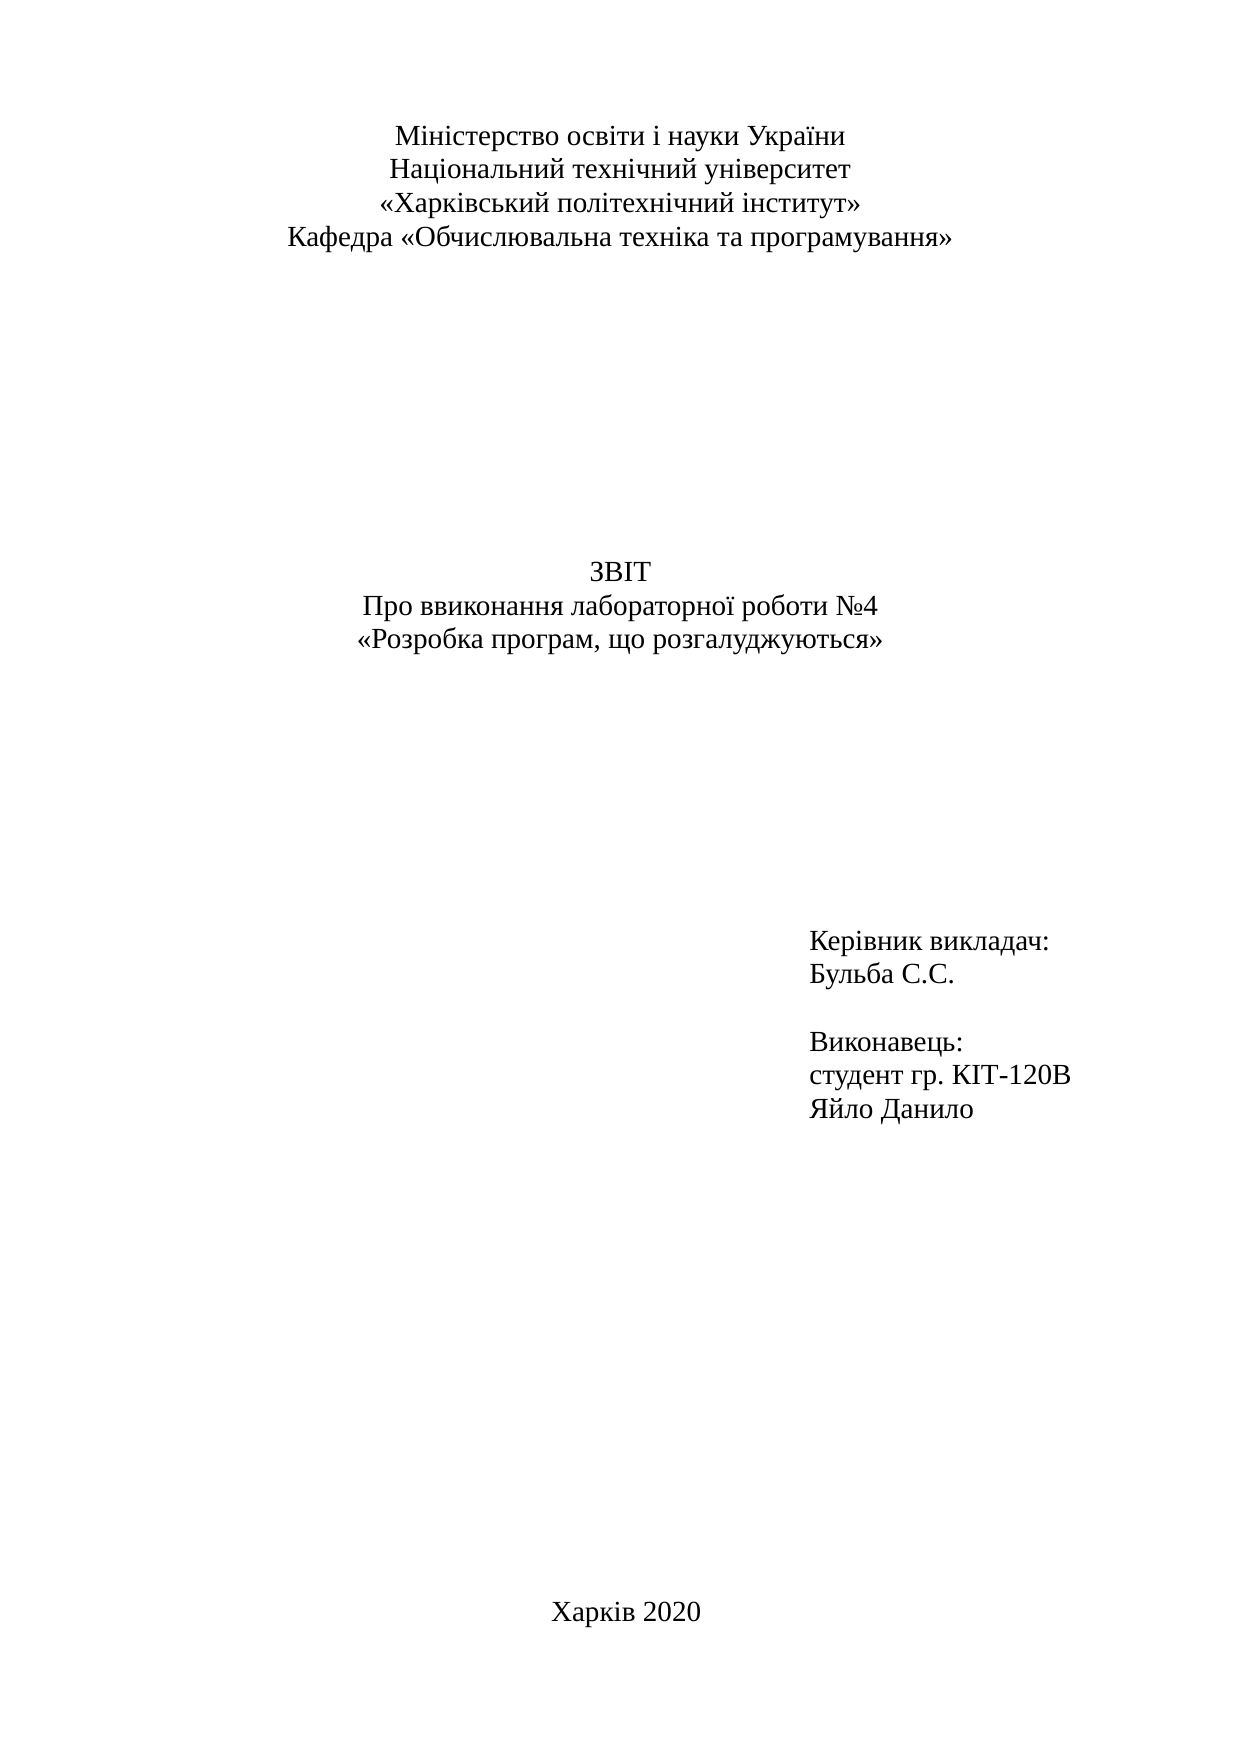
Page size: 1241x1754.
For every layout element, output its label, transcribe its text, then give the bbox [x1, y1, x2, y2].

text Виконавець: [809, 1024, 1122, 1057]
text Харків 2020 [130, 1594, 1122, 1627]
text Міністерство освіти і науки України [118, 118, 1122, 152]
text студент гр. КІТ-120В [809, 1057, 1122, 1091]
text ЗВІТ [118, 554, 1122, 588]
text Національний технічний університет [118, 152, 1122, 185]
text Кафедра «Обчислювальна техніка та програмування» [118, 219, 1122, 252]
text «Розробка програм, що розгалуджуються» [118, 621, 1122, 655]
text Яйло Данило [809, 1091, 1122, 1124]
text Бульба С.С. [809, 957, 1122, 990]
text «Харківський політехнічний інститут» [118, 185, 1122, 219]
text Про ввиконання лабораторної роботи №4 [118, 588, 1122, 621]
text Керівник викладач: [809, 923, 1122, 957]
